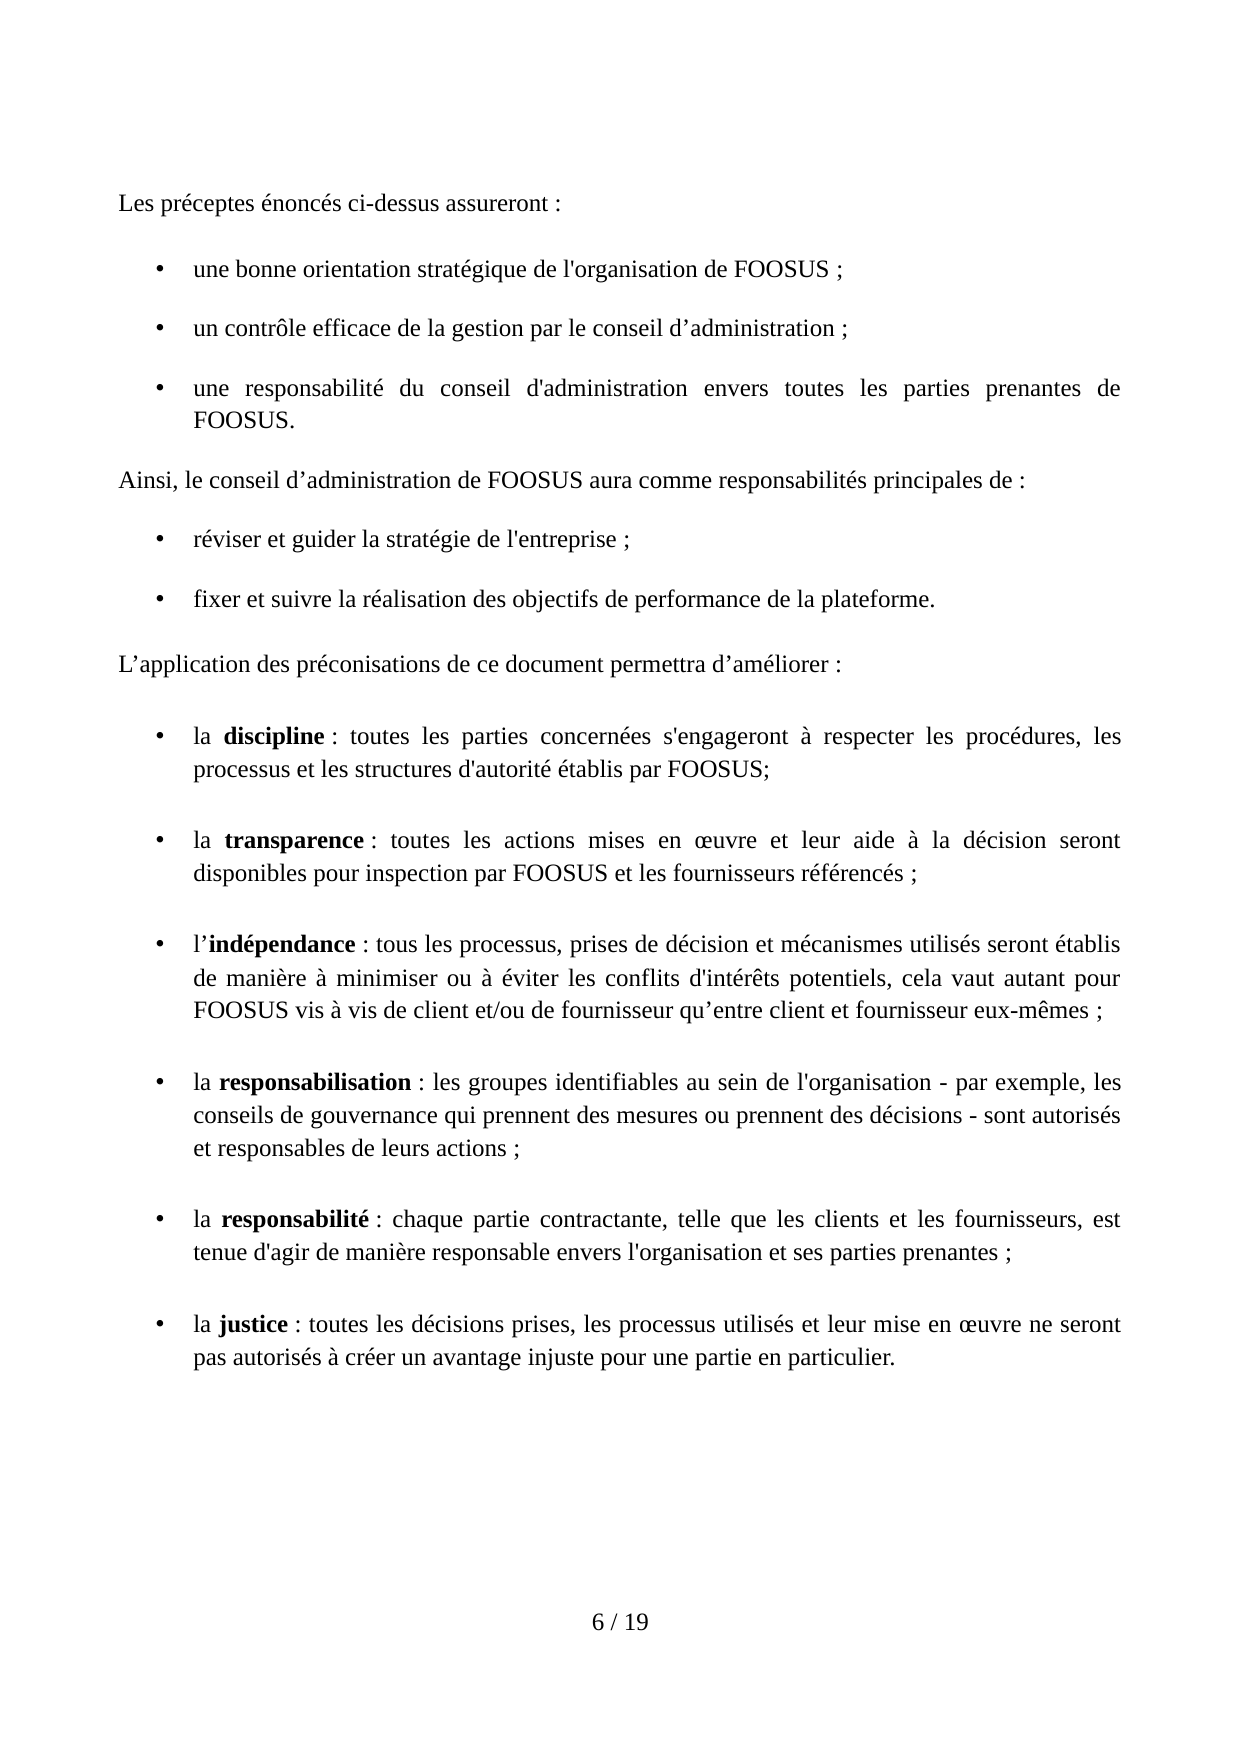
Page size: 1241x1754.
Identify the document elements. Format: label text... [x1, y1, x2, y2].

list fixer et suivre la réalisation des objectifs de performance de la plateforme. [156, 584, 1122, 613]
list une bonne orientation stratégique de l'organisation de FOOSUS ; [156, 254, 1122, 282]
list la justice : toutes les décisions prises, les processus utilisés et leur mise en œuvre ne seront pas autorisés à créer un avantage injuste pour une partie en particulier. [156, 1309, 1122, 1371]
text Ainsi, le conseil d’administration de FOOSUS aura comme responsabilités principales de : [118, 465, 1122, 494]
list la responsabilité : chaque partie contractante, telle que les clients et les fournisseurs, est tenue d'agir de manière responsable envers l'organisation et ses parties prenantes ; [156, 1204, 1122, 1266]
list l’indépendance : tous les processus, prises de décision et mécanismes utilisés seront établis de manière à minimiser ou à éviter les conflits d'intérêts potentiels, cela vaut autant pour FOOSUS vis à vis de client et/ou de fournisseur qu’entre client et fournisseur eux-mêmes ; [156, 929, 1122, 1024]
list la transparence : toutes les actions mises en œuvre et leur aide à la décision seront disponibles pour inspection par FOOSUS et les fournisseurs référencés ; [156, 825, 1122, 887]
list la discipline : toutes les parties concernées s'engageront à respecter les procédures, les processus et les structures d'autorité établis par FOOSUS; [156, 721, 1122, 783]
list un contrôle efficace de la gestion par le conseil d’administration ; [156, 313, 1122, 342]
list réviser et guider la stratégie de l'entreprise ; [156, 524, 1122, 553]
text Les préceptes énoncés ci-dessus assureront : [118, 188, 1122, 217]
text L’application des préconisations de ce document permettra d’améliorer : [118, 649, 1122, 678]
list la responsabilisation : les groupes identifiables au sein de l'organisation - par exemple, les conseils de gouvernance qui prennent des mesures ou prennent des décisions - sont autorisés et responsables de leurs actions ; [156, 1067, 1122, 1162]
list une responsabilité du conseil d'administration envers toutes les parties prenantes de FOOSUS. [156, 373, 1122, 434]
